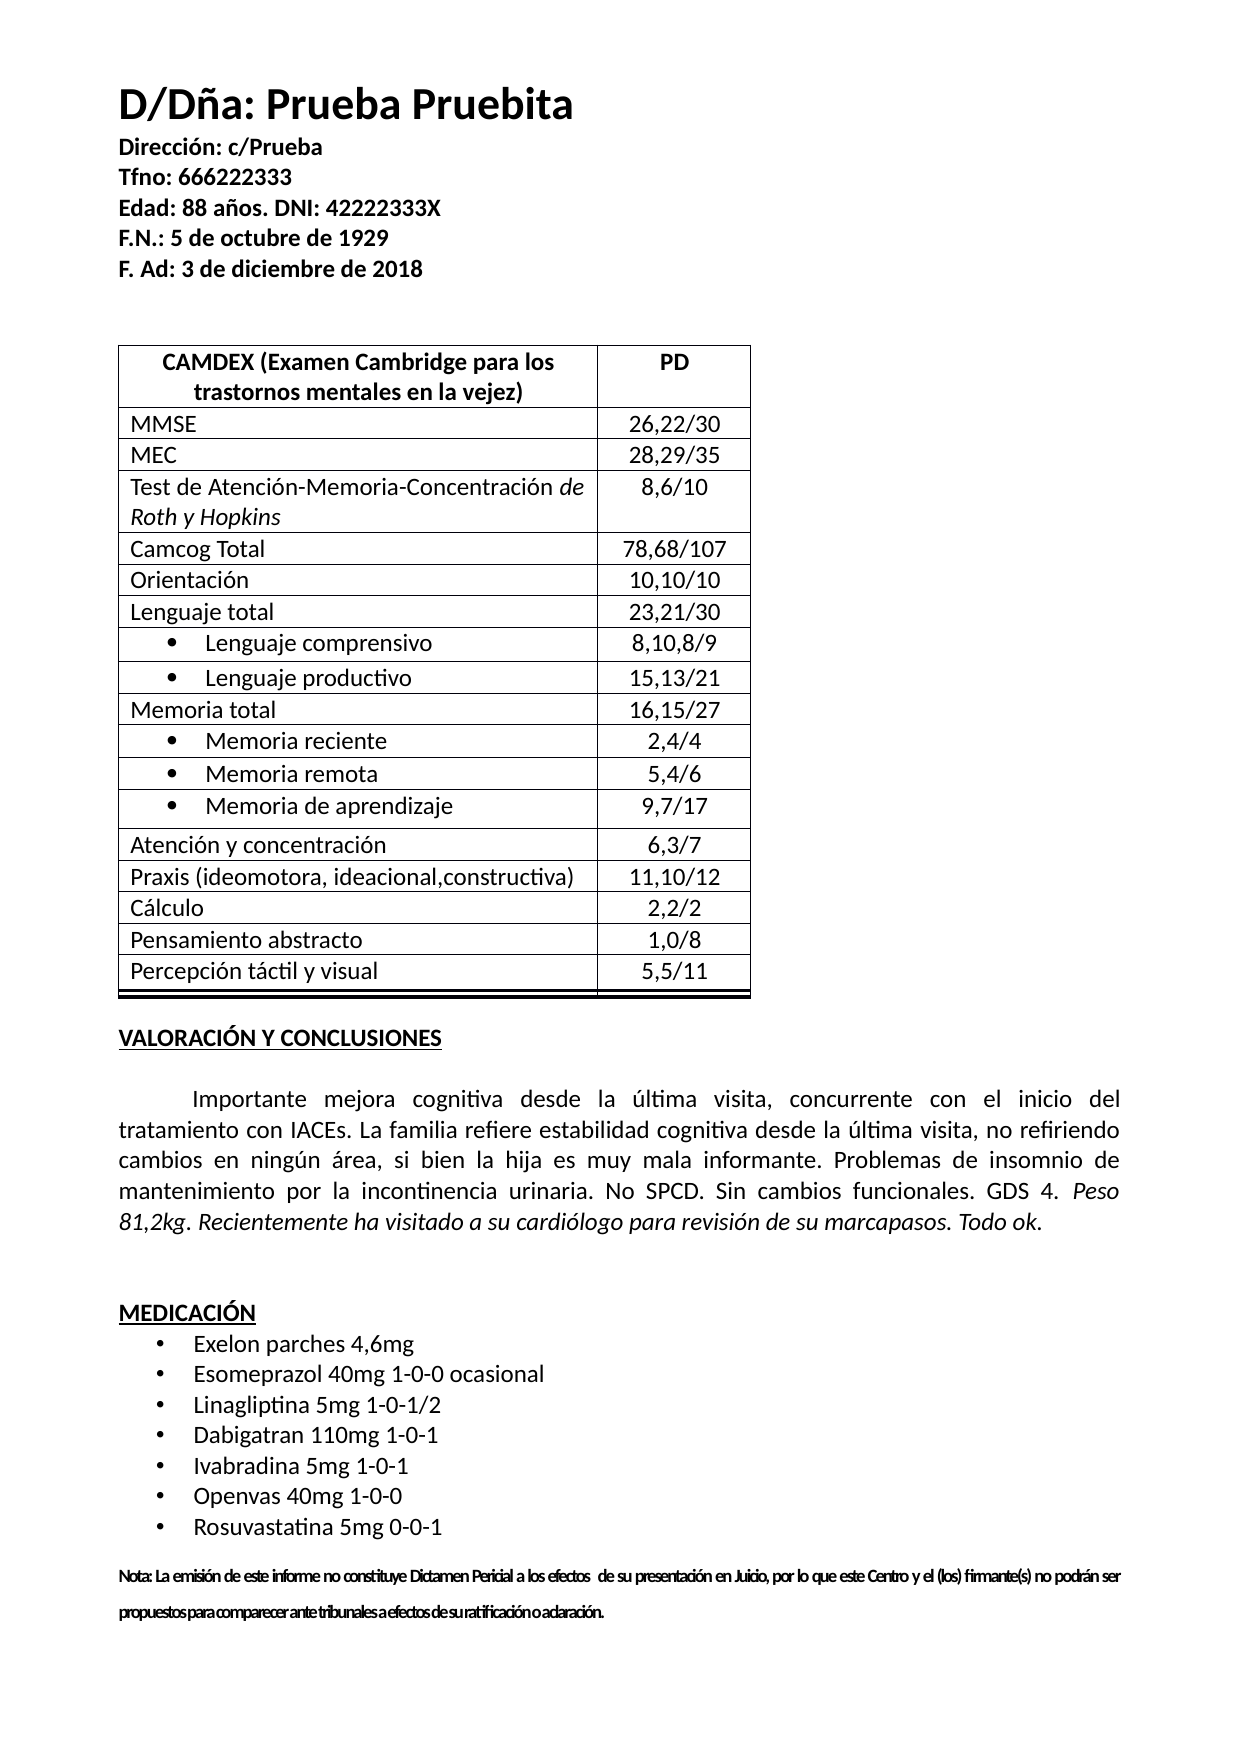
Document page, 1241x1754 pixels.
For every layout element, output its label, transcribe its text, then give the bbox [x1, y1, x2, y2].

table_cell 6,3/7 [598, 829, 750, 860]
text Edad: 88 años. DNI: 42222333X [118, 192, 1122, 222]
table_cell Memoria remota [119, 758, 597, 789]
table_cell Memoria reciente [119, 725, 597, 757]
list Dabigatran 110mg 1-0-1 [156, 1419, 1122, 1450]
table_cell 2,2/2 [598, 892, 750, 923]
table_cell Percepción táctil y visual [119, 955, 597, 989]
table_cell 78,68/107 [598, 533, 750, 563]
table_cell 28,29/35 [598, 439, 750, 470]
text Tfno: 666222333 [118, 161, 1122, 192]
table_cell MEC [119, 439, 597, 470]
table_cell Orientación [119, 565, 597, 595]
table_cell Atención y concentración [119, 829, 597, 860]
text F. Ad: 3 de diciembre de 2018 [118, 253, 1122, 283]
text F.N.: 5 de octubre de 1929 [118, 222, 1122, 253]
table_cell 5,5/11 [598, 955, 750, 989]
table_cell 8,10,8/9 [598, 628, 750, 661]
table_cell 11,10/12 [598, 861, 750, 891]
table_cell 8,6/10 [598, 471, 750, 532]
table_cell 2,4/4 [598, 725, 750, 757]
table_cell Lenguaje productivo [119, 662, 597, 693]
table_cell Cálculo [119, 892, 597, 923]
table_cell MMSE [119, 408, 597, 438]
table_cell Lenguaje comprensivo [119, 628, 597, 661]
table_cell 23,21/30 [598, 596, 750, 627]
text Importante mejora cognitiva desde la última visita, concurrente con el inicio del tratamiento con IACEs. La familia refiere estabilidad cognitiva desde la última visita, no refiriendo cambios en ningún área, si bien la hija es muy mala informante. Problemas de insomnio de mantenimiento por la incontinencia urinaria. No SPCD. Sin cambios funcionales. GDS 4. Peso 81,2kg. Recientemente ha visitado a su cardiólogo para revisión de su marcapasos. Todo ok. [118, 1083, 1122, 1236]
table_cell Pensamiento abstracto [119, 924, 597, 954]
table_header PD [598, 346, 750, 407]
list Openvas 40mg 1-0-0 [156, 1480, 1122, 1511]
table_cell Test de Atención-Memoria-Concentración de Roth y Hopkins [119, 471, 597, 532]
table_cell 9,7/17 [598, 790, 750, 828]
table_cell 1,0/8 [598, 924, 750, 954]
table_cell 5,4/6 [598, 758, 750, 789]
table_cell 10,10/10 [598, 565, 750, 595]
table_cell 16,15/27 [598, 694, 750, 724]
text MEDICACIÓN [118, 1297, 1122, 1328]
list Exelon parches 4,6mg [156, 1328, 1122, 1358]
table_cell 26,22/30 [598, 408, 750, 438]
table_cell 15,13/21 [598, 662, 750, 693]
list Esomeprazol 40mg 1-0-0 ocasional [156, 1358, 1122, 1389]
table_cell Memoria de aprendizaje [119, 790, 597, 828]
table_cell Praxis (ideomotora, ideacional,constructiva) [119, 861, 597, 891]
list Linagliptina 5mg 1-0-1/2 [156, 1389, 1122, 1419]
table_cell Memoria total [119, 694, 597, 724]
list Ivabradina 5mg 1-0-1 [156, 1450, 1122, 1480]
table_cell Lenguaje total [119, 596, 597, 627]
text Dirección: c/Prueba [118, 131, 1122, 161]
table_cell Camcog Total [119, 533, 597, 563]
table_header CAMDEX (Examen Cambridge para los trastornos mentales en la vejez) [119, 346, 597, 407]
text VALORACIÓN Y CONCLUSIONES [118, 1022, 1122, 1053]
subtitle D/Dña: Prueba Pruebita [118, 75, 1122, 131]
list Rosuvastatina 5mg 0-0-1 [156, 1511, 1122, 1541]
